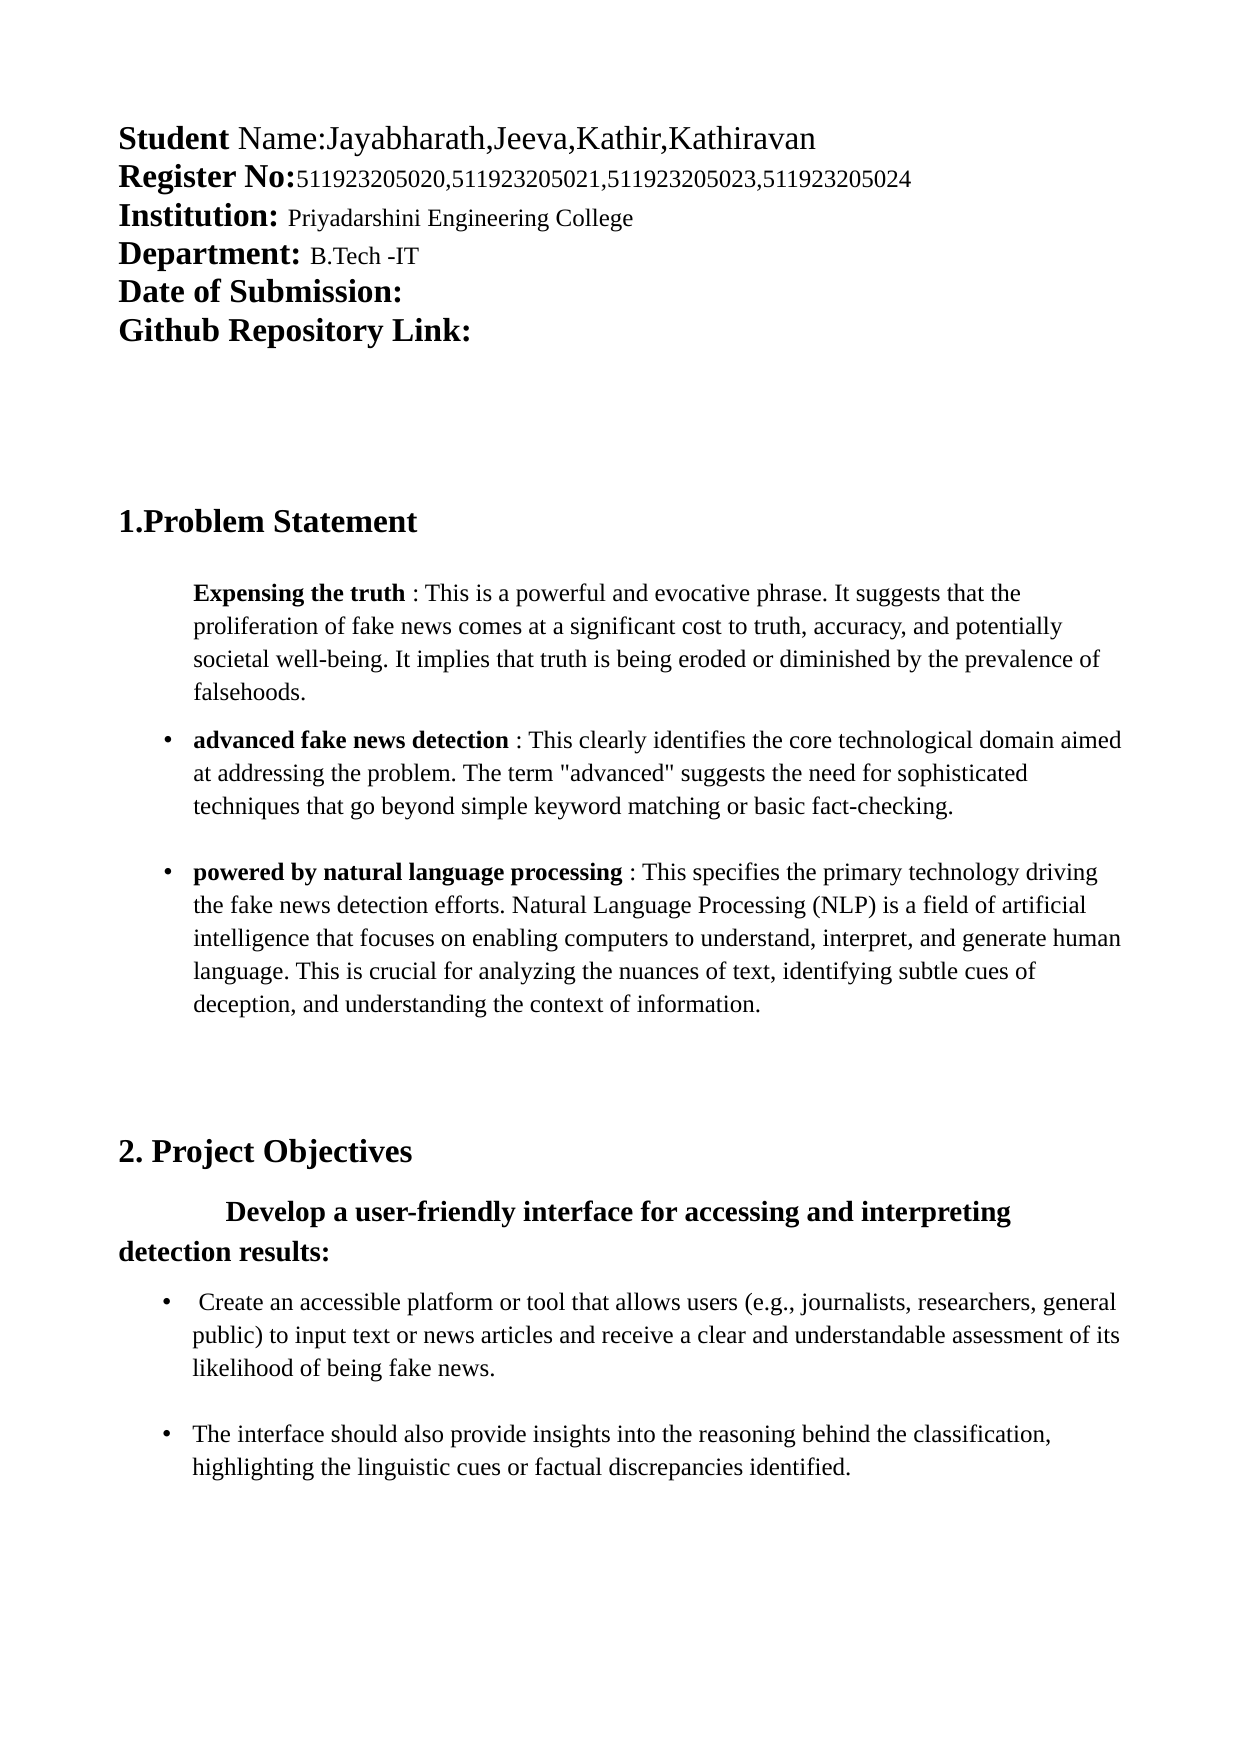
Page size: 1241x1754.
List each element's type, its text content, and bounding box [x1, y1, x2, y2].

text 2. Project Objectives [118, 1132, 1122, 1170]
text Institution: Priyadarshini Engineering College [118, 195, 1122, 233]
text Register No:511923205020,511923205021,511923205023,511923205024 [118, 156, 1122, 195]
text Date of Submission: [118, 271, 1122, 310]
text 1.Problem Statement [118, 501, 1122, 540]
list The interface should also provide insights into the reasoning behind the classification, highlighting the linguistic cues or factual discrepancies identified. [162, 1419, 1122, 1481]
text Student Name:Jayabharath,Jeeva,Kathir,Kathiravan [118, 118, 1122, 156]
text Department: B.Tech -IT [118, 233, 1122, 271]
text Github Repository Link: [118, 310, 1122, 348]
list Create an accessible platform or tool that allows users (e.g., journalists, researchers, general public) to input text or news articles and receive a clear and understandable assessment of its likelihood of being fake news. [162, 1287, 1122, 1382]
list Expensing the truth : This is a powerful and evocative phrase. It suggests that the proliferation of fake news comes at a significant cost to truth, accuracy, and potentially societal well-being. It implies that truth is being eroded or diminished by the prevalence of falsehoods. [164, 578, 1122, 706]
list powered by natural language processing : This specifies the primary technology driving the fake news detection efforts. Natural Language Processing (NLP) is a field of artificial intelligence that focuses on enabling computers to understand, interpret, and generate human language. This is crucial for analyzing the nuances of text, identifying subtle cues of deception, and understanding the context of information. [164, 857, 1122, 1018]
list advanced fake news detection : This clearly identifies the core technological domain aimed at addressing the problem. The term "advanced" suggests the need for sophisticated techniques that go beyond simple keyword matching or basic fact-checking. [164, 725, 1122, 819]
text Develop a user-friendly interface for accessing and interpreting detection results: [118, 1190, 1122, 1267]
